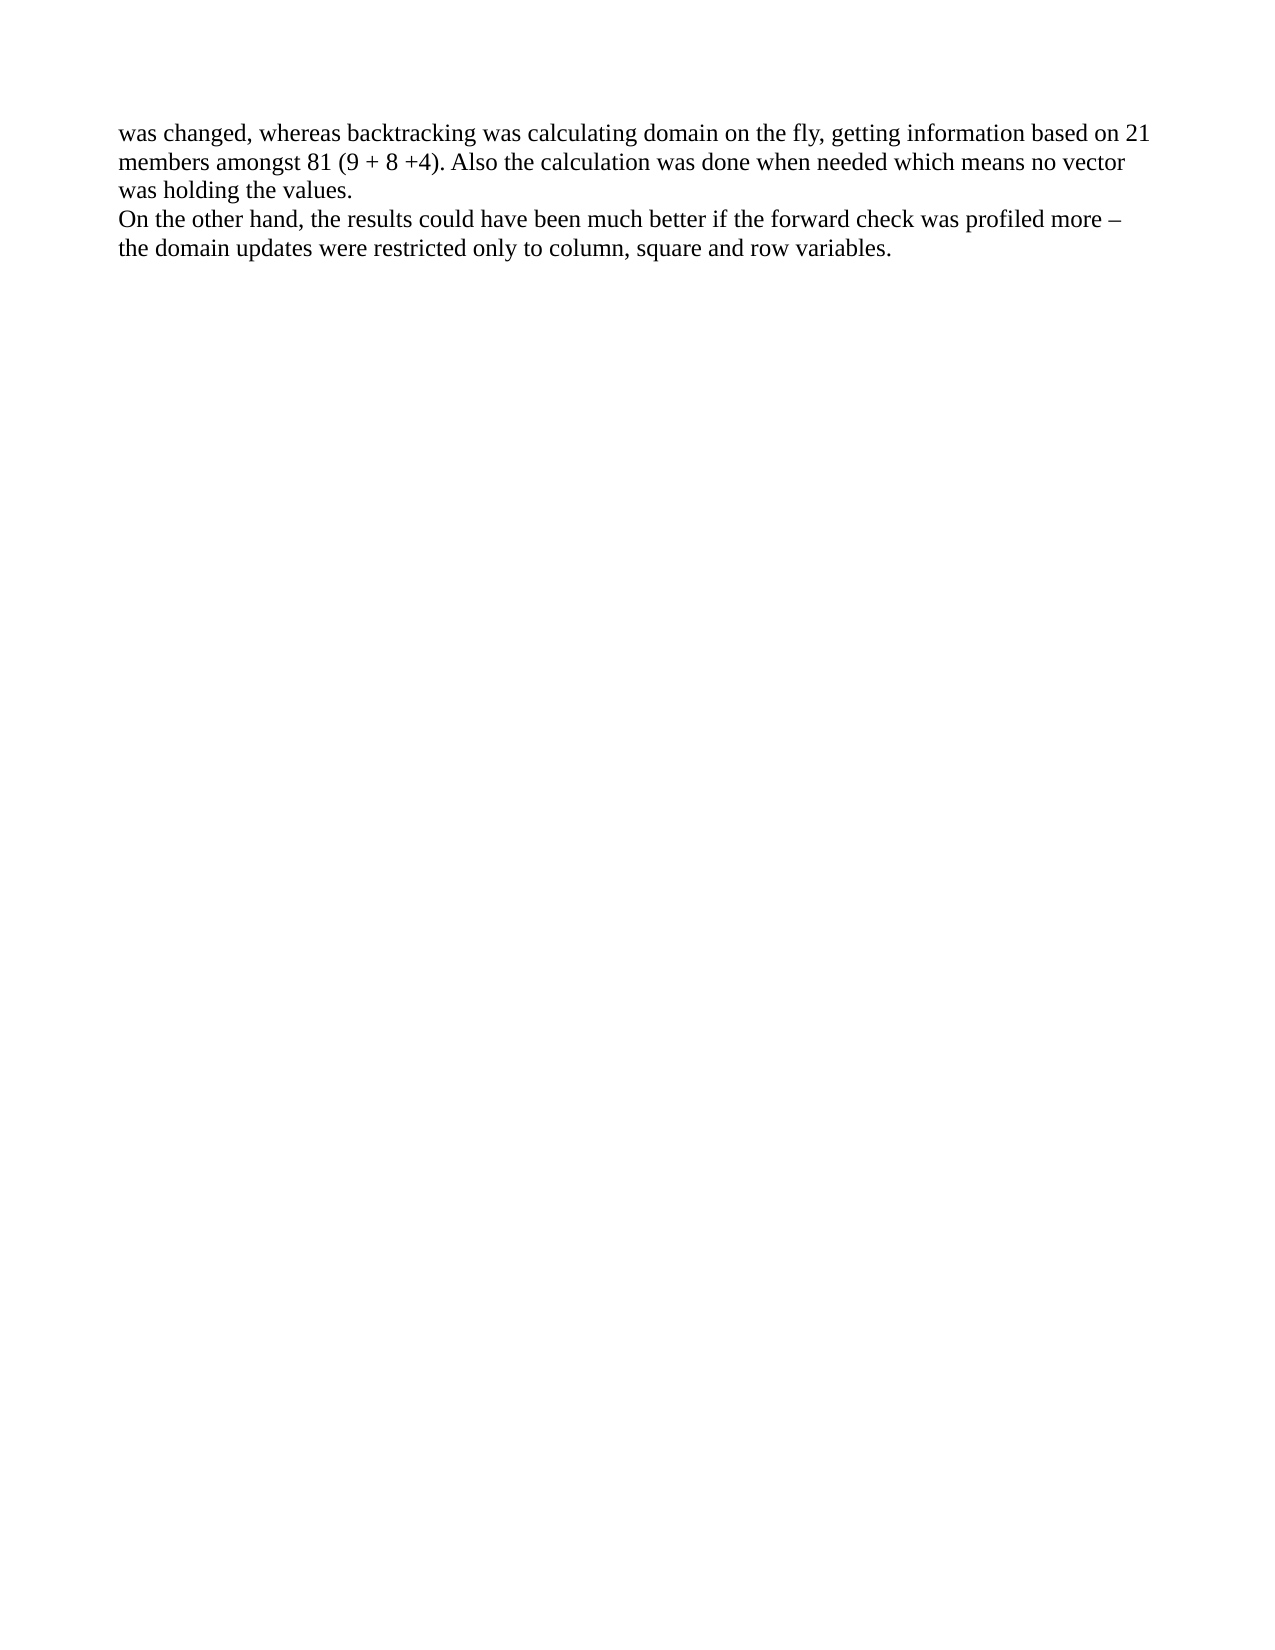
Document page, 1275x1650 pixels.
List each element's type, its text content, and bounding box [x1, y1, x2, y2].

text On the other hand, the results could have been much better if the forward check was profiled more – the domain updates were restricted only to column, square and row variables. [118, 204, 1157, 262]
text was changed, whereas backtracking was calculating domain on the fly, getting information based on 21 members amongst 81 (9 + 8 +4). Also the calculation was done when needed which means no vector was holding the values. [118, 118, 1157, 204]
